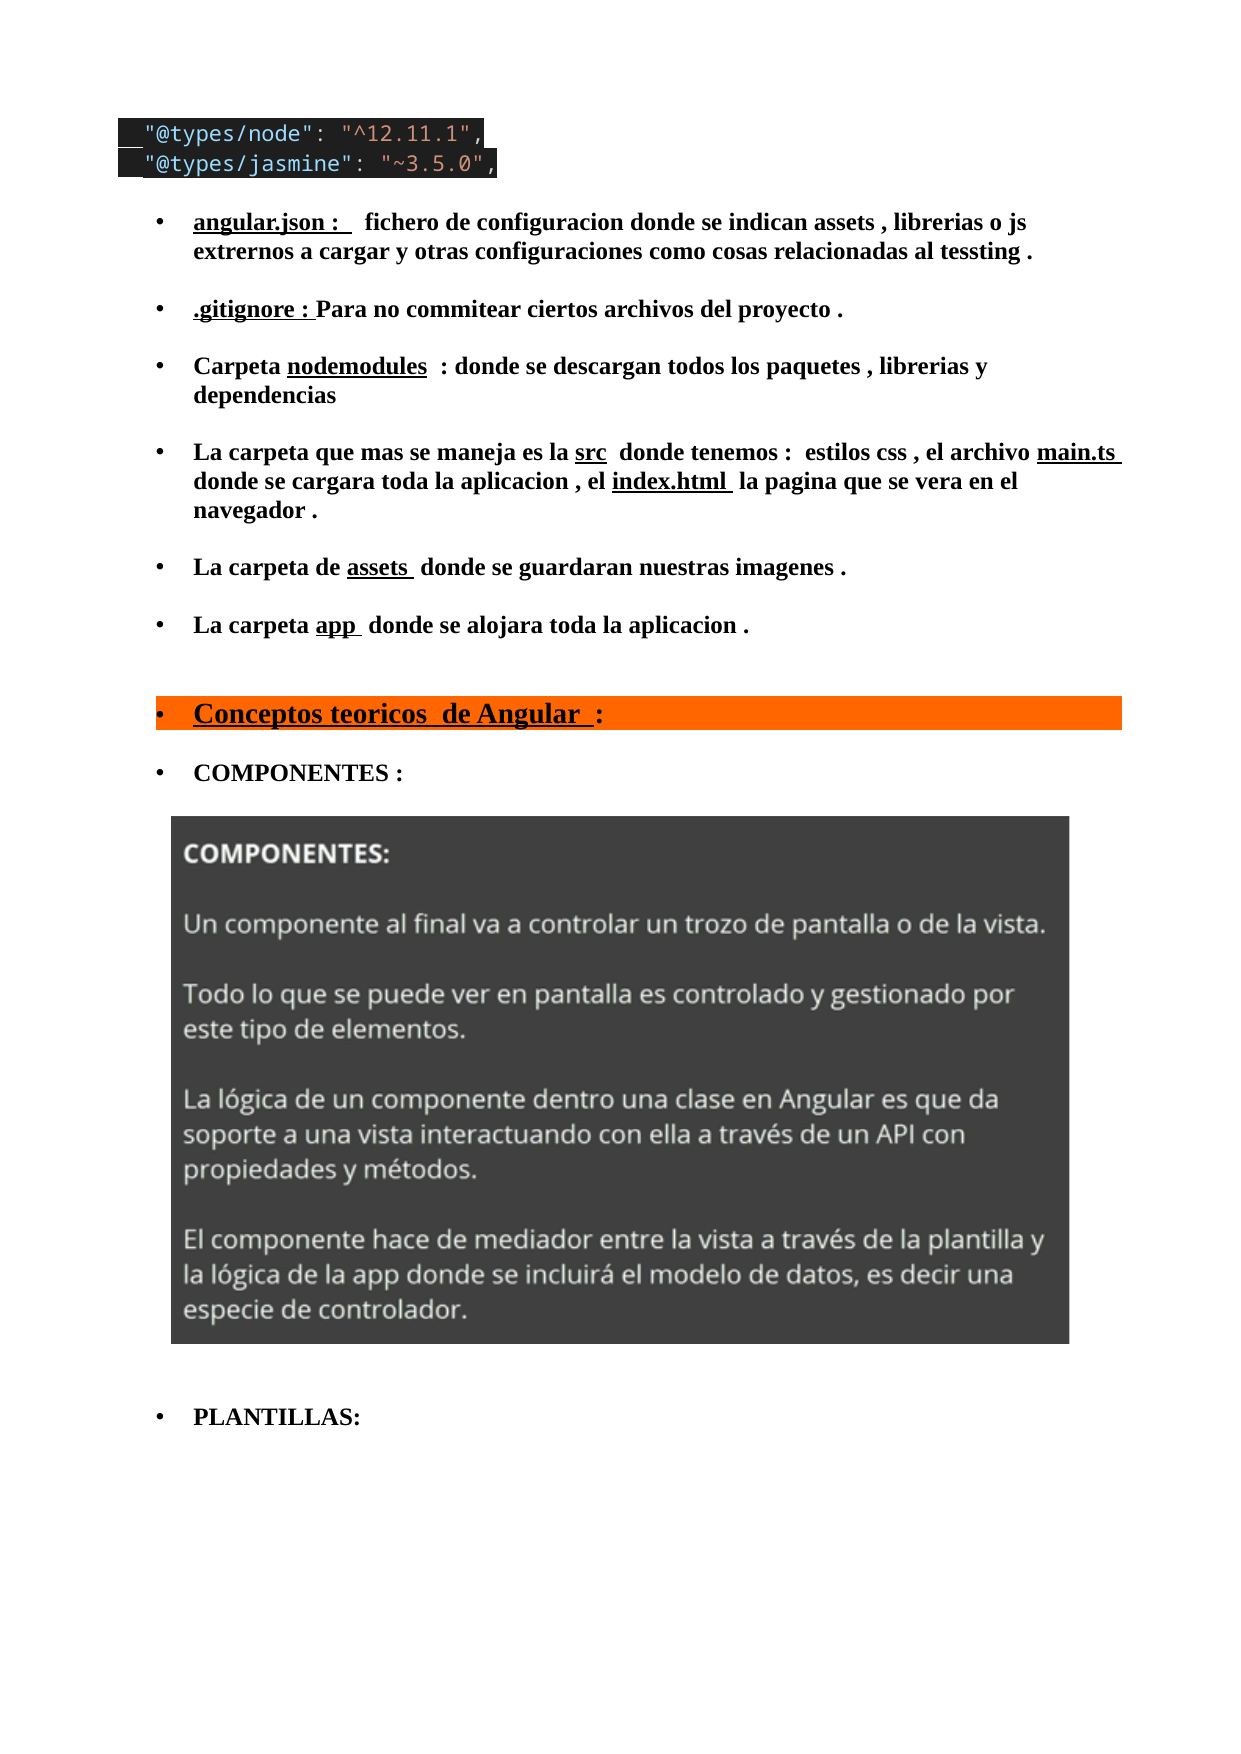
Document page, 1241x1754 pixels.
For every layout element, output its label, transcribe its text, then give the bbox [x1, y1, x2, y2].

list COMPONENTES : [156, 758, 1122, 787]
list Conceptos teoricos de Angular : [156, 696, 1122, 730]
list PLANTILLAS: [156, 1402, 1122, 1430]
list .gitignore : Para no commitear ciertos archivos del proyecto . [156, 294, 1122, 322]
list donde se cargara toda la aplicacion , el index.html la pagina que se vera en el navegador . [156, 466, 1122, 524]
text "@types/jasmine": "~3.5.0", [118, 148, 1122, 178]
list La carpeta app donde se alojara toda la aplicacion . [156, 610, 1122, 639]
list Carpeta nodemodules : donde se descargan todos los paquetes , librerias y dependencias [156, 351, 1122, 409]
list La carpeta de assets donde se guardaran nuestras imagenes . [156, 552, 1122, 581]
text "@types/node": "^12.11.1", [118, 118, 1122, 148]
list angular.json : fichero de configuracion donde se indican assets , librerias o js extrernos a cargar y otras configuraciones como cosas relacionadas al tessting . [156, 207, 1122, 265]
list La carpeta que mas se maneja es la src donde tenemos : estilos css , el archivo main.ts [156, 437, 1122, 466]
picture [171, 816, 1070, 1344]
